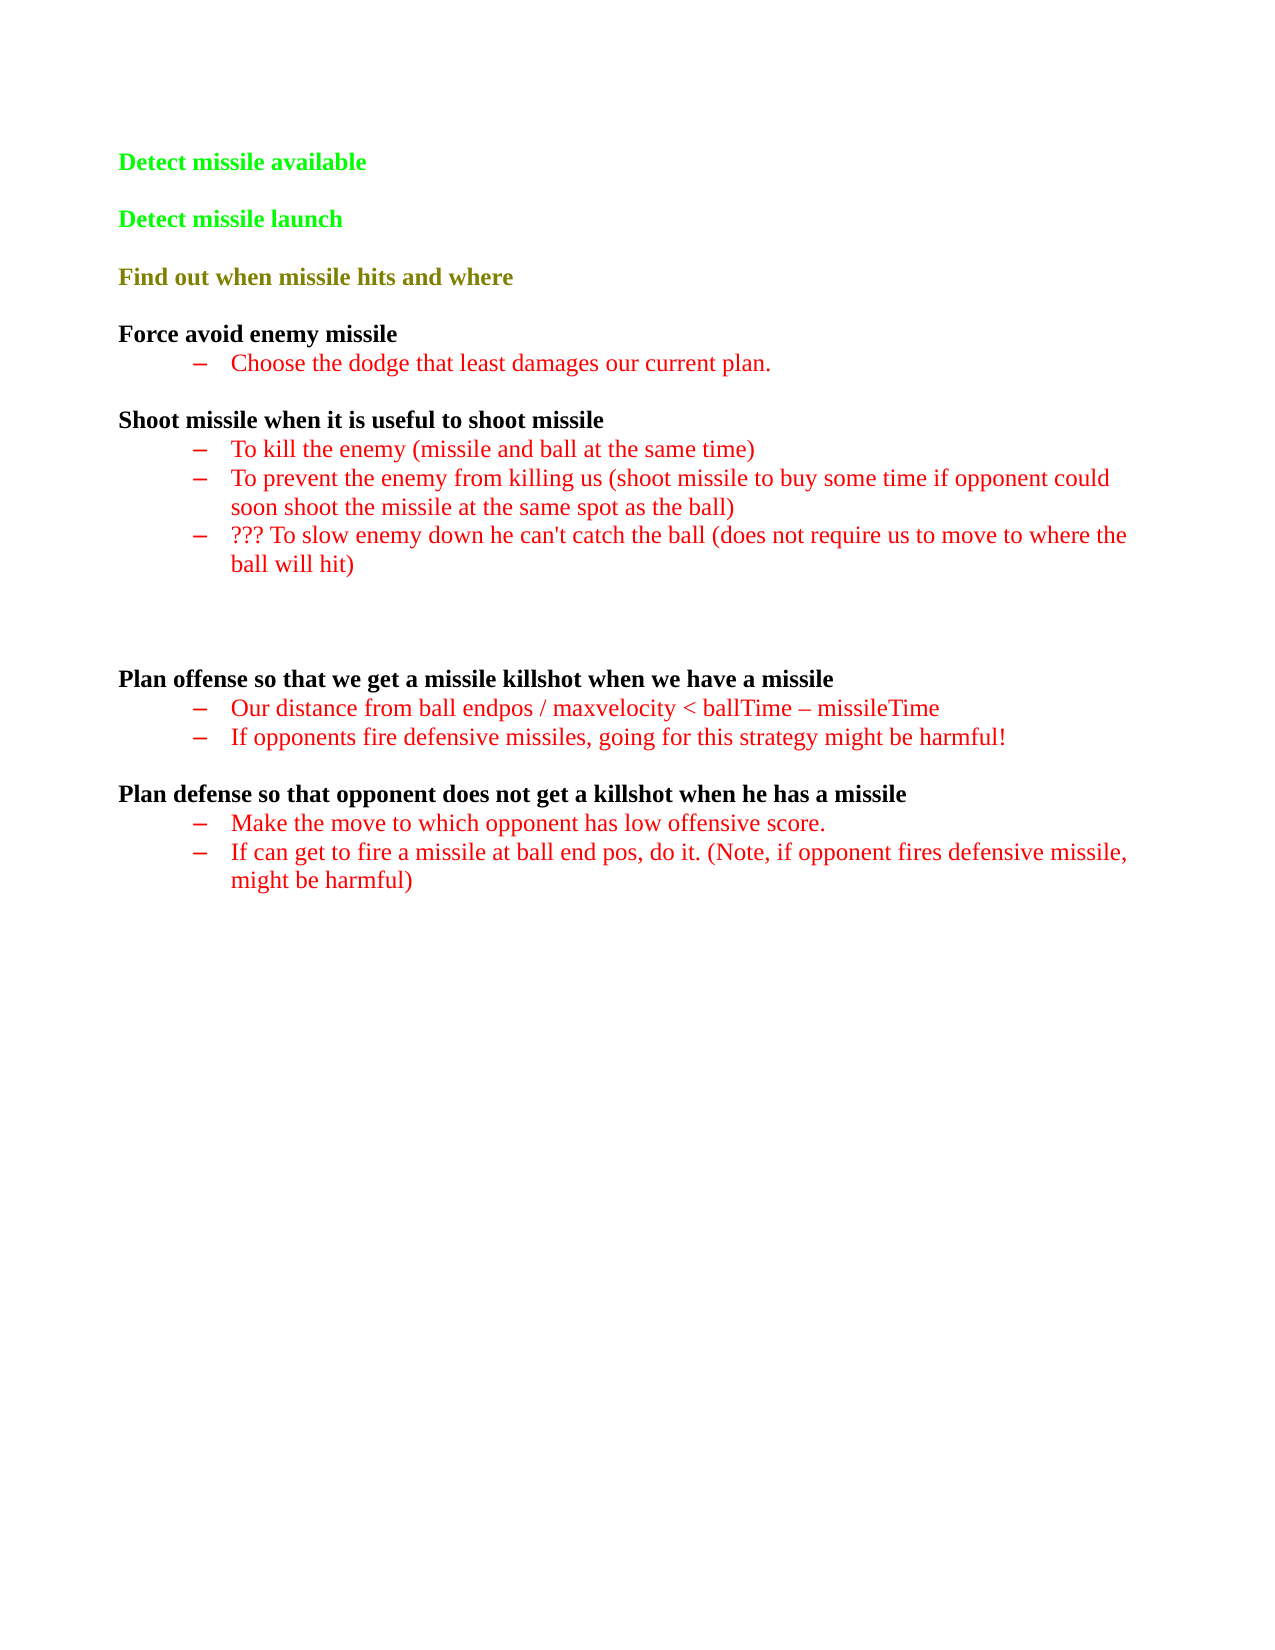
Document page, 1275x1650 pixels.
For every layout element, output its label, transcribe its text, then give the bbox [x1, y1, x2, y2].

list If opponents fire defensive missiles, going for this strategy might be harmful! [193, 722, 1157, 751]
list To prevent the enemy from killing us (shoot missile to buy some time if opponent could soon shoot the missile at the same spot as the ball) [193, 463, 1157, 521]
text Shoot missile when it is useful to shoot missile [118, 406, 1157, 434]
list ??? To slow enemy down he can't catch the ball (does not require us to move to where the ball will hit) [193, 521, 1157, 578]
list To kill the enemy (missile and ball at the same time) [193, 434, 1157, 463]
text Detect missile available [118, 147, 1157, 176]
list Make the move to which opponent has low offensive score. [193, 808, 1157, 837]
text Find out when missile hits and where [118, 262, 1157, 291]
list Our distance from ball endpos / maxvelocity < ballTime – missileTime [193, 693, 1157, 722]
text Detect missile launch [118, 204, 1157, 233]
text Plan defense so that opponent does not get a killshot when he has a missile [118, 779, 1157, 808]
text Plan offense so that we get a missile killshot when we have a missile [118, 664, 1157, 693]
list If can get to fire a missile at ball end pos, do it. (Note, if opponent fires defensive missile, might be harmful) [193, 837, 1157, 894]
list Choose the dodge that least damages our current plan. [193, 348, 1157, 377]
text Force avoid enemy missile [118, 319, 1157, 348]
